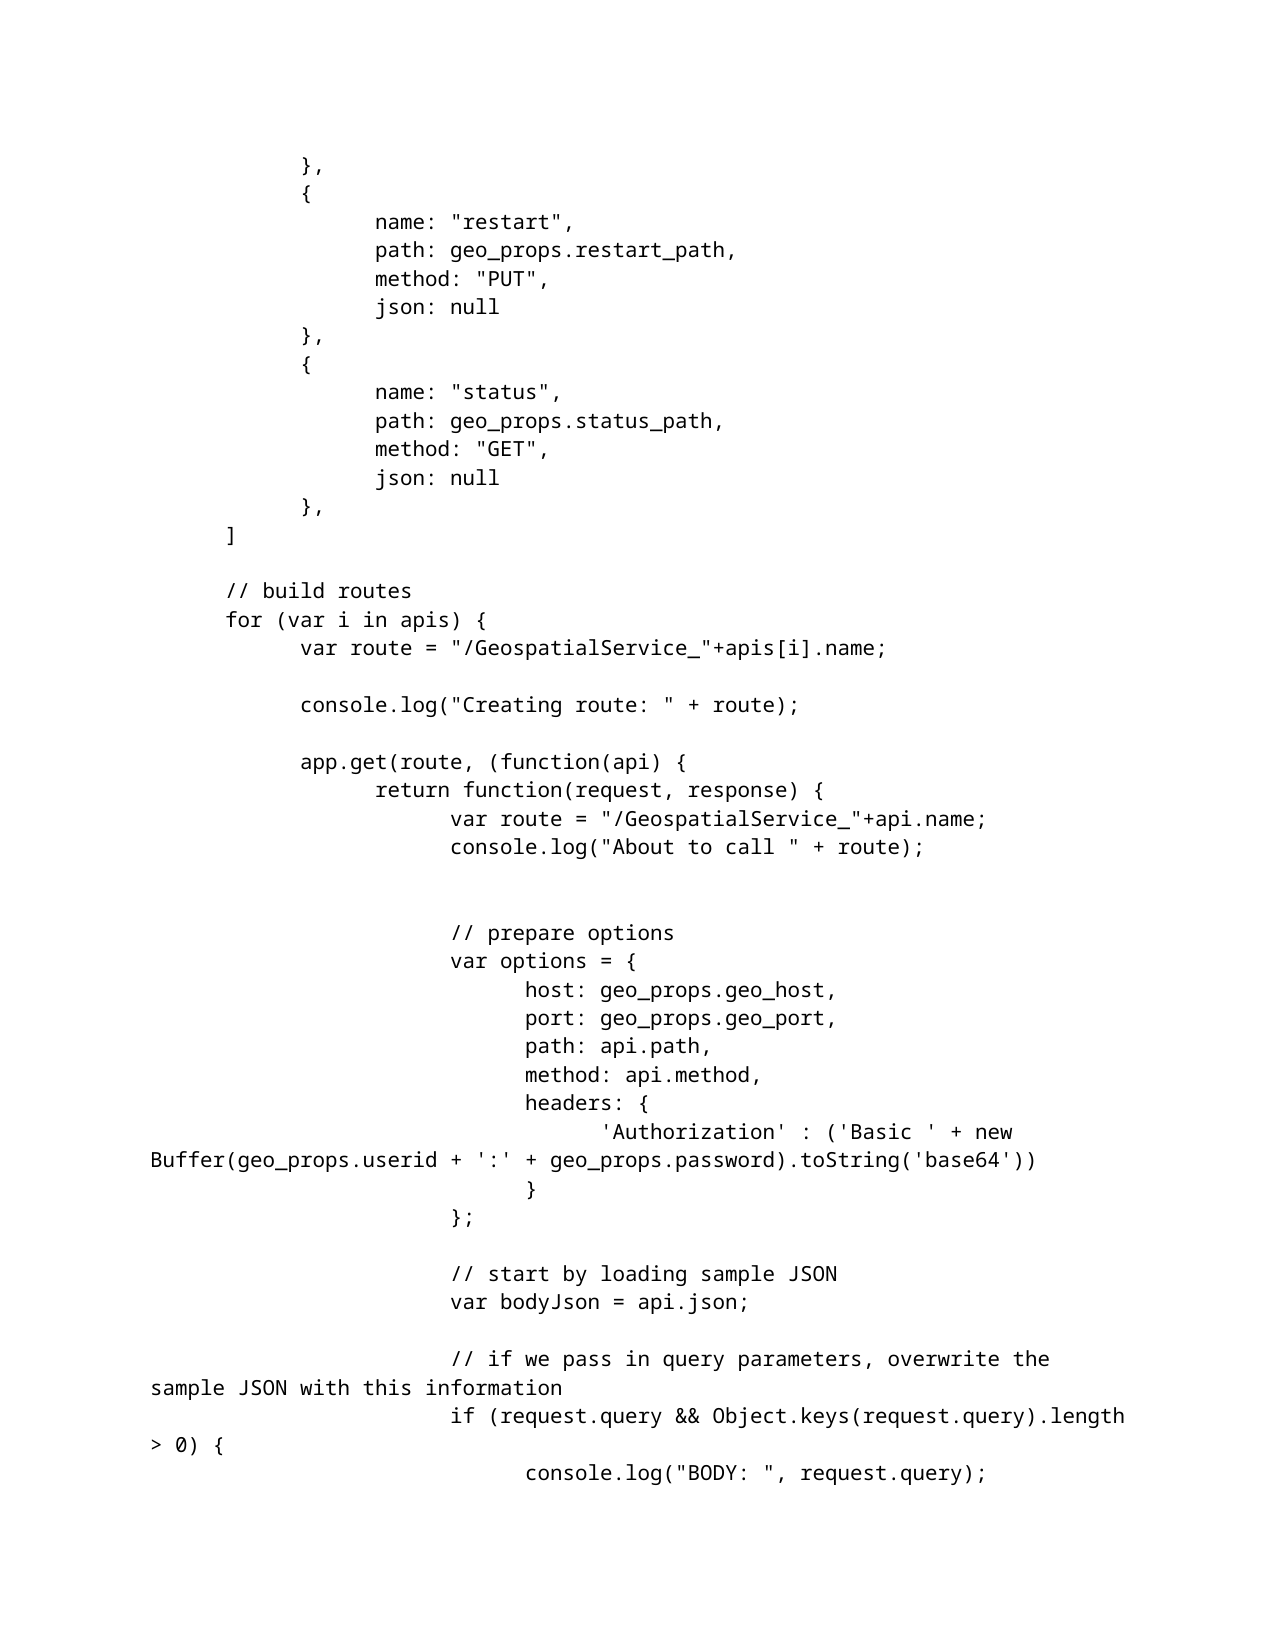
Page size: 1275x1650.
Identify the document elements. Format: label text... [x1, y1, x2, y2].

text port: geo_props.geo_port, [150, 1003, 1125, 1032]
text path: api.path, [150, 1032, 1125, 1060]
text var route = "/GeospatialService_"+api.name; [150, 804, 1125, 832]
text }, [150, 150, 1125, 178]
text for (var i in apis) { [150, 605, 1125, 633]
text // start by loading sample JSON [150, 1259, 1125, 1287]
text name: "restart", [150, 207, 1125, 235]
text app.get(route, (function(api) { [150, 747, 1125, 776]
text }, [150, 491, 1125, 520]
text // prepare options [150, 918, 1125, 946]
text name: "status", [150, 377, 1125, 406]
text path: geo_props.restart_path, [150, 235, 1125, 264]
text path: geo_props.status_path, [150, 406, 1125, 434]
text // if we pass in query parameters, overwrite the sample JSON with this information [150, 1344, 1125, 1401]
text json: null [150, 292, 1125, 321]
text console.log("About to call " + route); [150, 832, 1125, 861]
text 'Authorization' : ('Basic ' + new Buffer(geo_props.userid + ':' + geo_props.password).toString('base64')) [150, 1117, 1125, 1174]
text method: "GET", [150, 434, 1125, 463]
text // build routes [150, 577, 1125, 605]
text host: geo_props.geo_host, [150, 975, 1125, 1003]
text json: null [150, 463, 1125, 491]
text method: "PUT", [150, 264, 1125, 292]
text method: api.method, [150, 1060, 1125, 1088]
text ] [150, 520, 1125, 548]
text console.log("Creating route: " + route); [150, 690, 1125, 719]
text var bodyJson = api.json; [150, 1287, 1125, 1316]
text headers: { [150, 1088, 1125, 1117]
text console.log("BODY: ", request.query); [150, 1458, 1125, 1487]
text { [150, 178, 1125, 207]
text var options = { [150, 946, 1125, 975]
text { [150, 349, 1125, 377]
text } [150, 1174, 1125, 1202]
text var route = "/GeospatialService_"+apis[i].name; [150, 633, 1125, 662]
text }, [150, 321, 1125, 349]
text }; [150, 1202, 1125, 1231]
text if (request.query && Object.keys(request.query).length > 0) { [150, 1401, 1125, 1458]
text return function(request, response) { [150, 776, 1125, 804]
